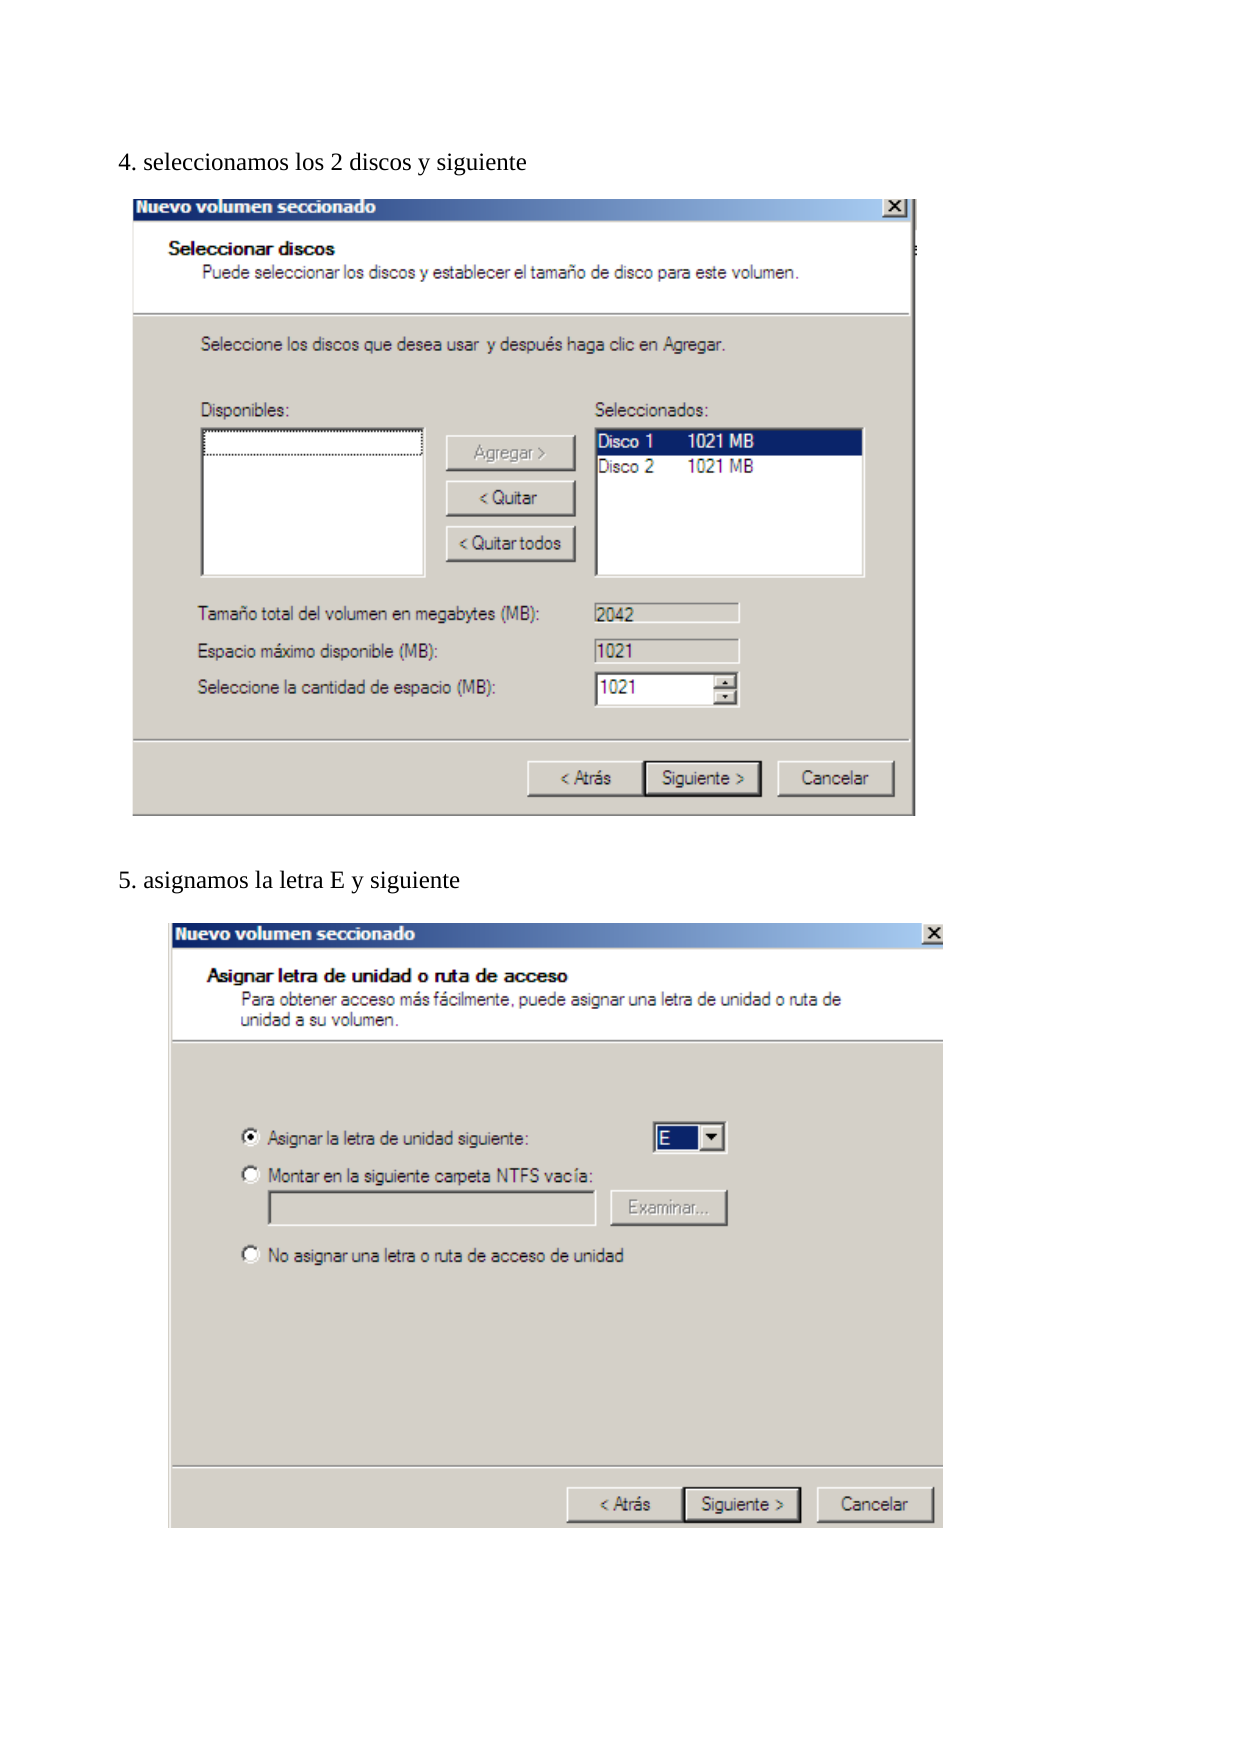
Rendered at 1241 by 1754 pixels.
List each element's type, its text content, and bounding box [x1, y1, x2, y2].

text 5. asignamos la letra E y siguiente [118, 866, 1122, 894]
text 4. seleccionamos los 2 discos y siguiente [118, 147, 1122, 176]
picture [168, 923, 943, 1528]
picture [132, 199, 917, 816]
